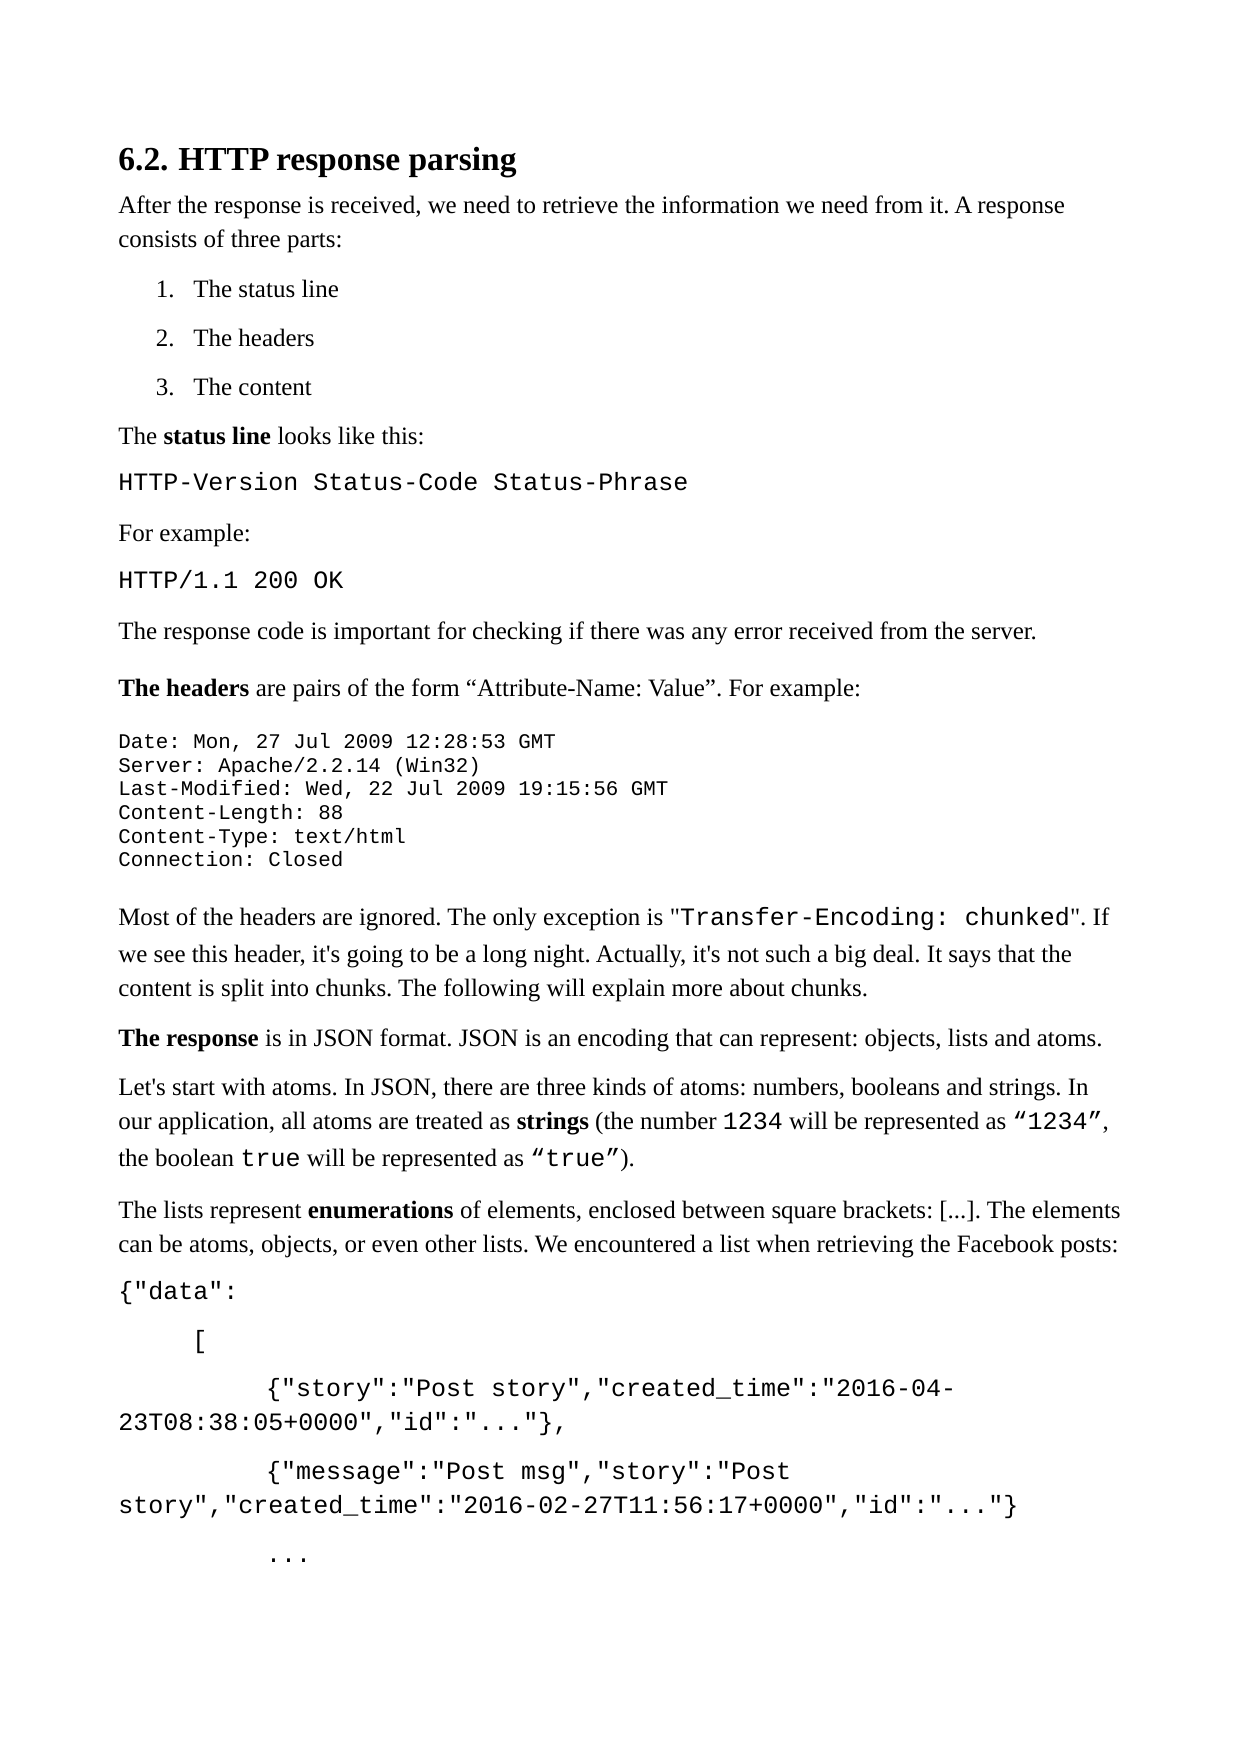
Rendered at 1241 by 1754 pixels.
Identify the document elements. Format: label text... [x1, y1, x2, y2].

text The response is in JSON format. JSON is an encoding that can represent: objects, lists and atoms. [118, 1023, 1122, 1051]
text [ [118, 1327, 1122, 1356]
text {"message":"Post msg","story":"Post story","created_time":"2016-02-27T11:56:17+0000","id":"..."} [118, 1459, 1122, 1521]
text The response code is important for checking if there was any error received from the server. [118, 616, 1122, 645]
text HTTP/1.1 200 OK [118, 567, 1122, 596]
text Let's start with atoms. In JSON, there are three kinds of atoms: numbers, booleans and strings. In our application, all atoms are treated as strings (the number 1234 will be represented as “1234”, the boolean true will be represented as “true”). [118, 1072, 1122, 1174]
list The content [156, 372, 1122, 401]
text For example: [118, 518, 1122, 547]
text Server: Apache/2.2.14 (Win32) [118, 755, 1122, 778]
text The status line looks like this: [118, 421, 1122, 449]
text HTTP-Version Status-Code Status-Phrase [118, 470, 1122, 498]
list The headers [156, 323, 1122, 351]
text Content-Type: text/html [118, 826, 1122, 849]
text Date: Mon, 27 Jul 2009 12:28:53 GMT [118, 731, 1122, 755]
text Content-Length: 88 [118, 802, 1122, 826]
text Most of the headers are ignored. The only exception is "Transfer-Encoding: chunked". If we see this header, it's going to be a long night. Actually, it's not such a big deal. It says that the content is split into chunks. The following will explain more about chunks. [118, 902, 1122, 1002]
text Last-Modified: Wed, 22 Jul 2009 19:15:56 GMT [118, 778, 1122, 802]
text The headers are pairs of the form “Attribute-Name: Value”. For example: [118, 673, 1122, 702]
subtitle HTTP response parsing [118, 139, 1122, 178]
text ... [118, 1541, 1122, 1570]
text Connection: Closed [118, 849, 1122, 873]
list The status line [156, 274, 1122, 302]
text After the response is received, we need to retrieve the information we need from it. A response consists of three parts: [118, 190, 1122, 253]
text The lists represent enumerations of elements, enclosed between square brackets: [...]. The elements can be atoms, objects, or even other lists. We encountered a list when retrieving the Facebook posts: [118, 1195, 1122, 1258]
text {"data": [118, 1278, 1122, 1307]
text {"story":"Post story","created_time":"2016-04-23T08:38:05+0000","id":"..."}, [118, 1376, 1122, 1438]
